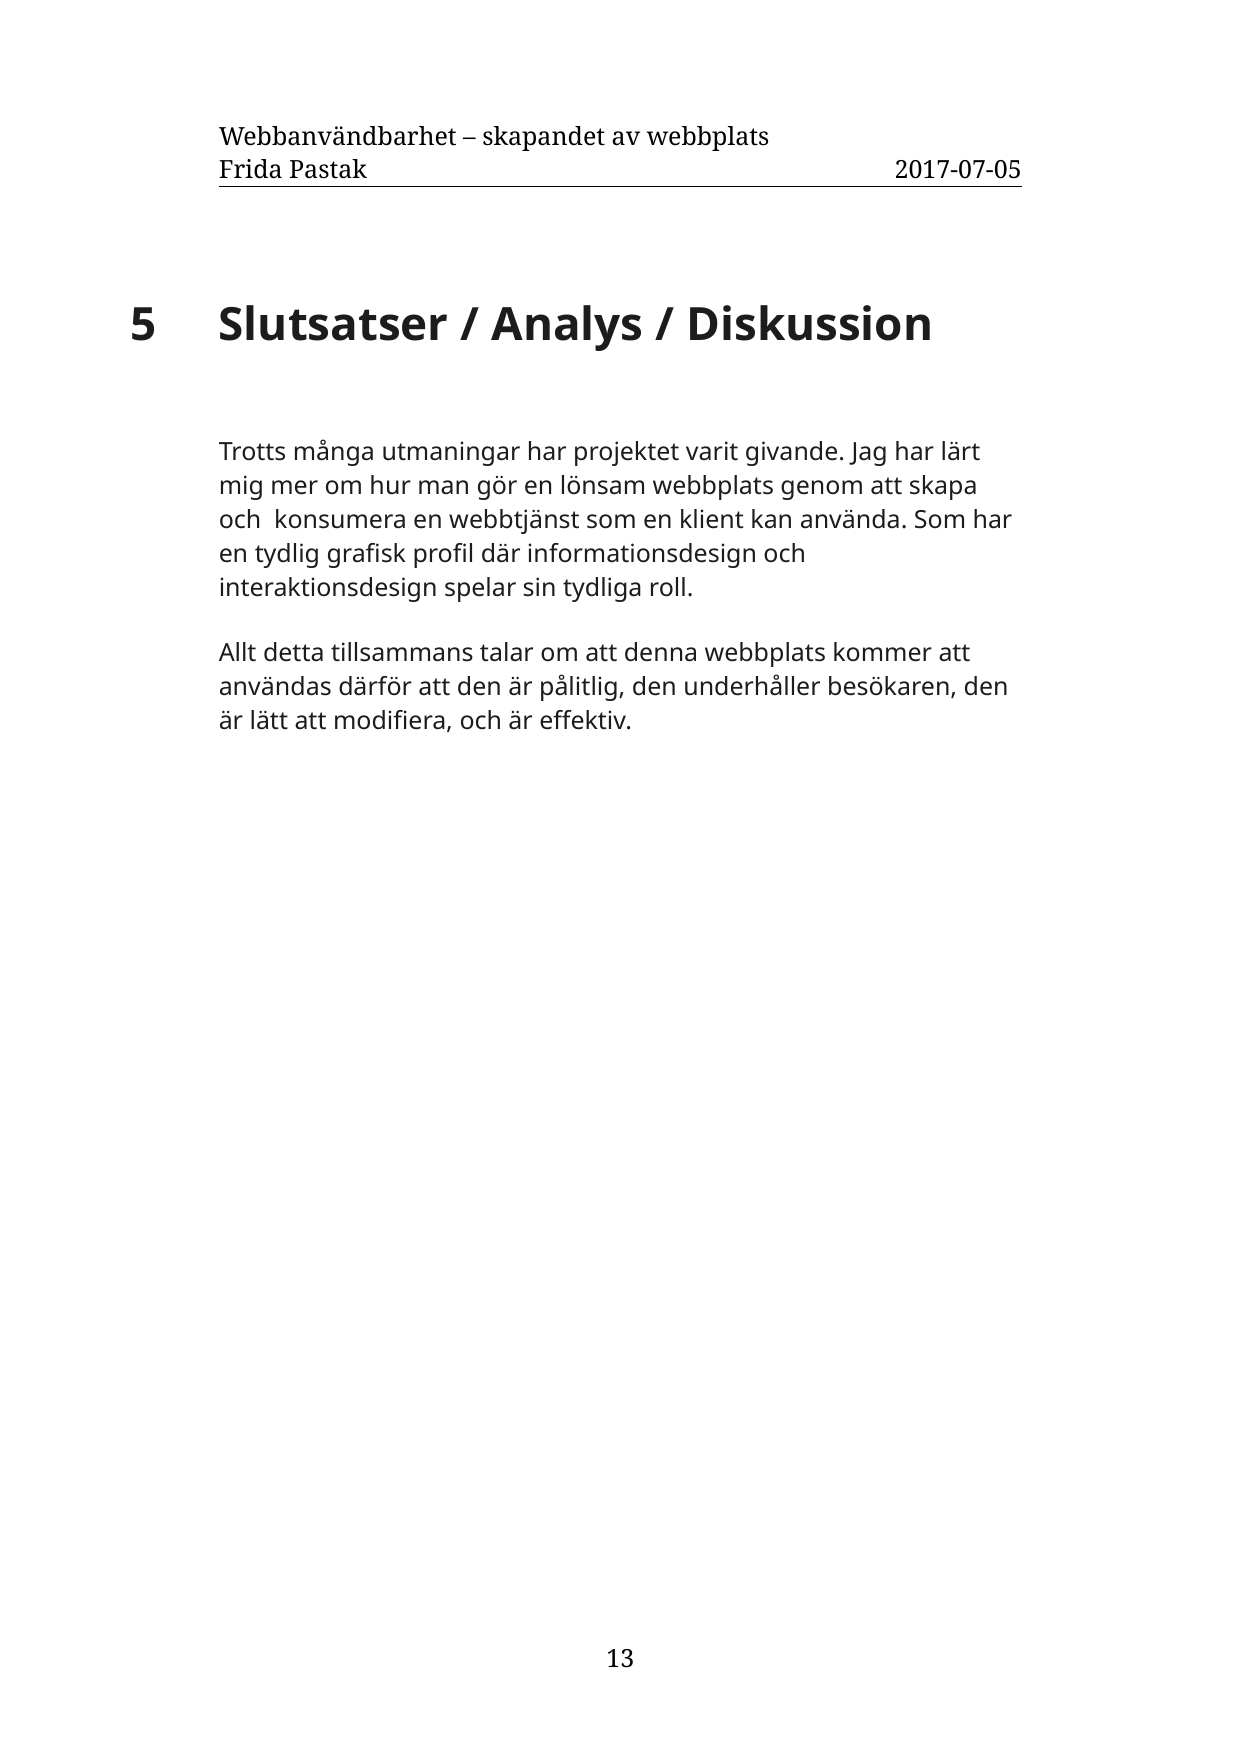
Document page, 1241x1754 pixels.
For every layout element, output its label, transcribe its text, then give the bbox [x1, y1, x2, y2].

text Trotts många utmaningar har projektet varit givande. Jag har lärt mig mer om hur man gör en lönsam webbplats genom att skapa och konsumera en webbtjänst som en klient kan använda. Som har en tydlig grafisk profil där informationsdesign och interaktionsdesign spelar sin tydliga roll. [218, 433, 1022, 604]
subtitle Slutsatser / Analys / Diskussion [130, 291, 1022, 353]
text Allt detta tillsammans talar om att denna webbplats kommer att användas därför att den är pålitlig, den underhåller besökaren, den är lätt att modifiera, och är effektiv. [218, 634, 1022, 737]
